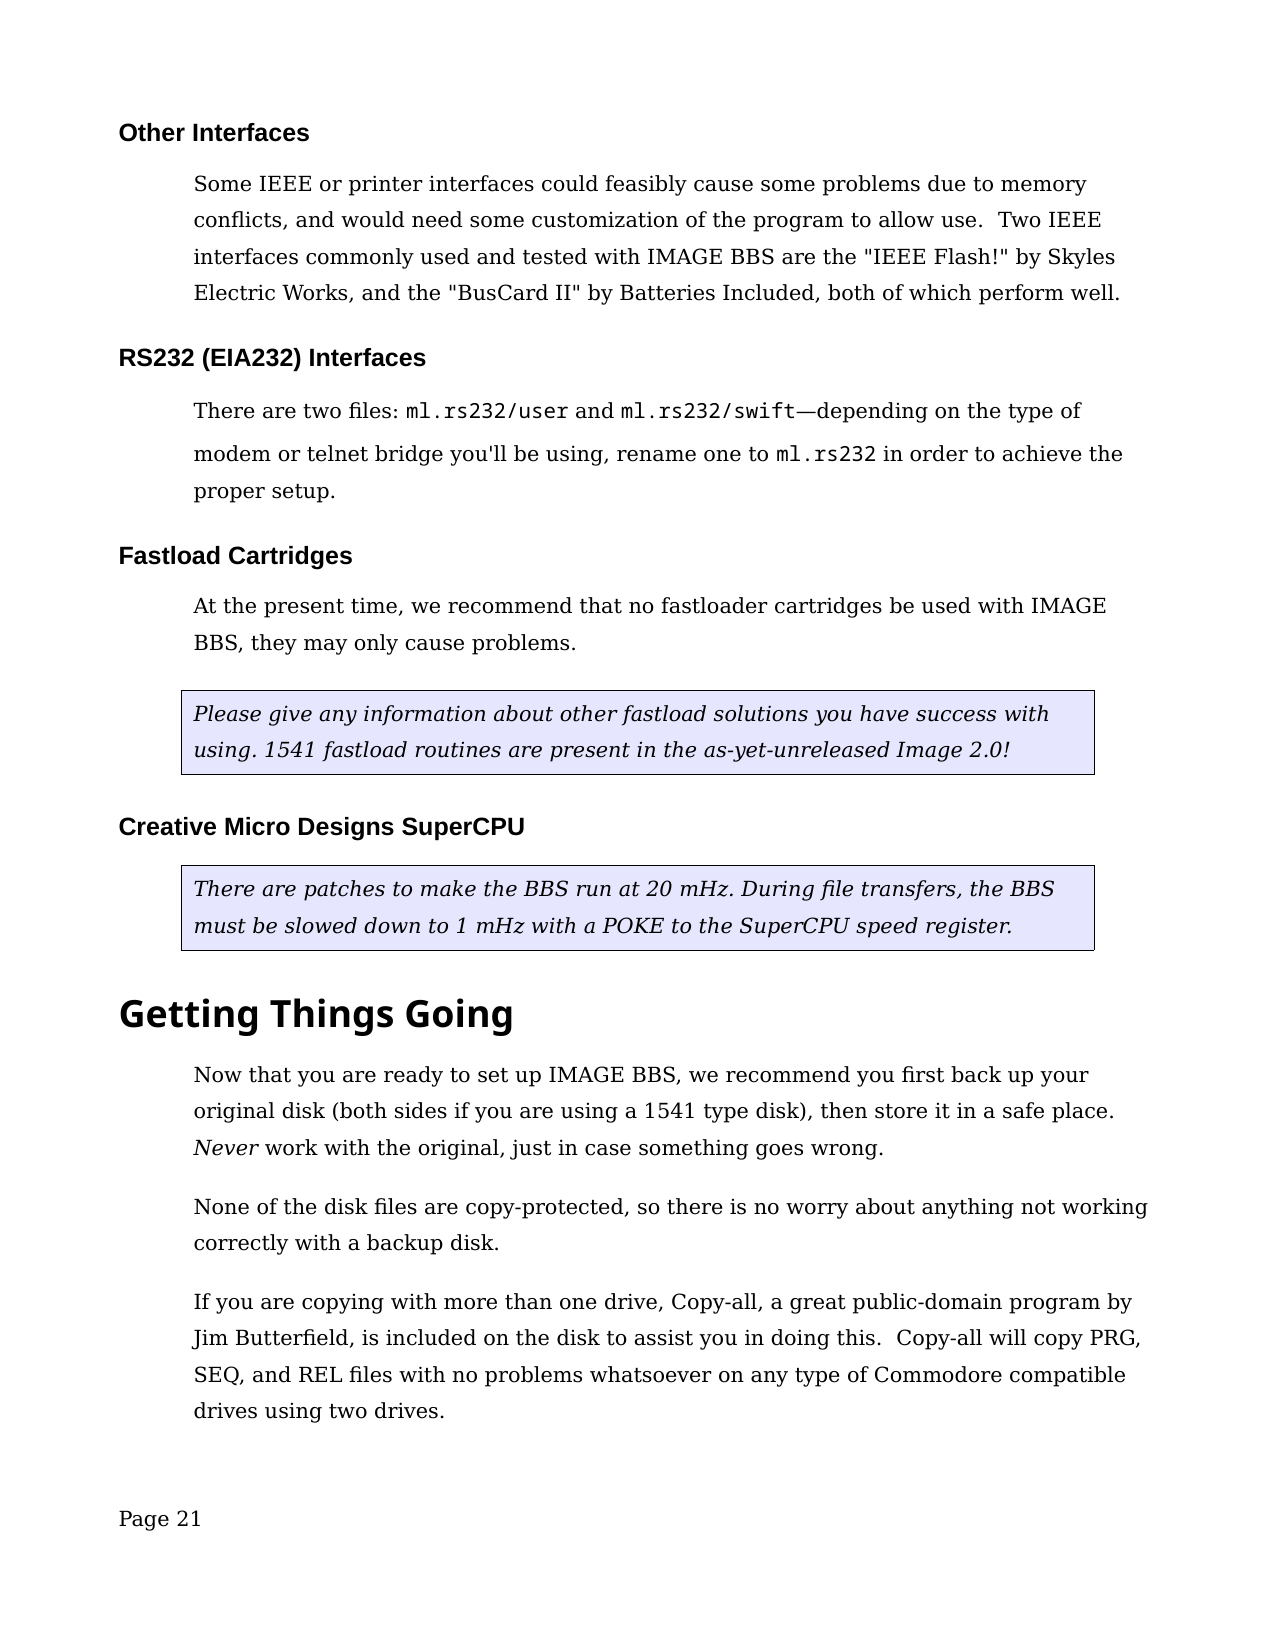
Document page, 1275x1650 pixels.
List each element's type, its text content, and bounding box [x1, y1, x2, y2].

subtitle RS232 (EIA232) Interfaces [118, 342, 1157, 371]
text None of the disk files are copy-protected, so there is no worry about anything not working correctly with a backup disk. [193, 1195, 1157, 1255]
text There are patches to make the BBS run at 20 mHz. During file transfers, the BBS must be slowed down to 1 mHz with a POKE to the SuperCPU speed register. [182, 866, 1094, 950]
text Please give any information about other fastload solutions you have success with using. 1541 fastload routines are present in the as-yet-unreleased Image 2.0! [182, 691, 1094, 774]
subtitle Other Interfaces [310, 118, 1157, 147]
subtitle Getting Things Going [514, 987, 1157, 1038]
text Now that you are ready to set up IMAGE BBS, we recommend you first back up your original disk (both sides if you are using a 1541 type disk), then store it in a safe place. Never work with the original, just in case something goes wrong. [193, 1063, 1157, 1160]
text Some IEEE or printer interfaces could feasibly cause some problems due to memory conflicts, and would need some customization of the program to allow use. Two IEEE interfaces commonly used and tested with IMAGE BBS are the "IEEE Flash!" by Skyles Electric Works, and the "BusCard II" by Batteries Included, both of which perform well. [193, 172, 1157, 305]
subtitle Fastload Cartridges [353, 541, 1157, 569]
text If you are copying with more than one drive, Copy-all, a great public-domain program by Jim Butterfield, is included on the disk to assist you in doing this. Copy-all will copy PRG, SEQ, and REL files with no problems whatsoever on any type of Commodore compatible drives using two drives. [193, 1290, 1157, 1423]
subtitle Creative Micro Designs SuperCPU [525, 812, 1157, 840]
text At the present time, we recommend that no fastloader cartridges be used with IMAGE BBS, they may only cause problems. [193, 594, 1157, 655]
text There are two files: ml.rs232/user and ml.rs232/swift—depending on the type of modem or telnet bridge you'll be using, rename one to ml.rs232 in order to achieve the proper setup. [193, 396, 1157, 504]
